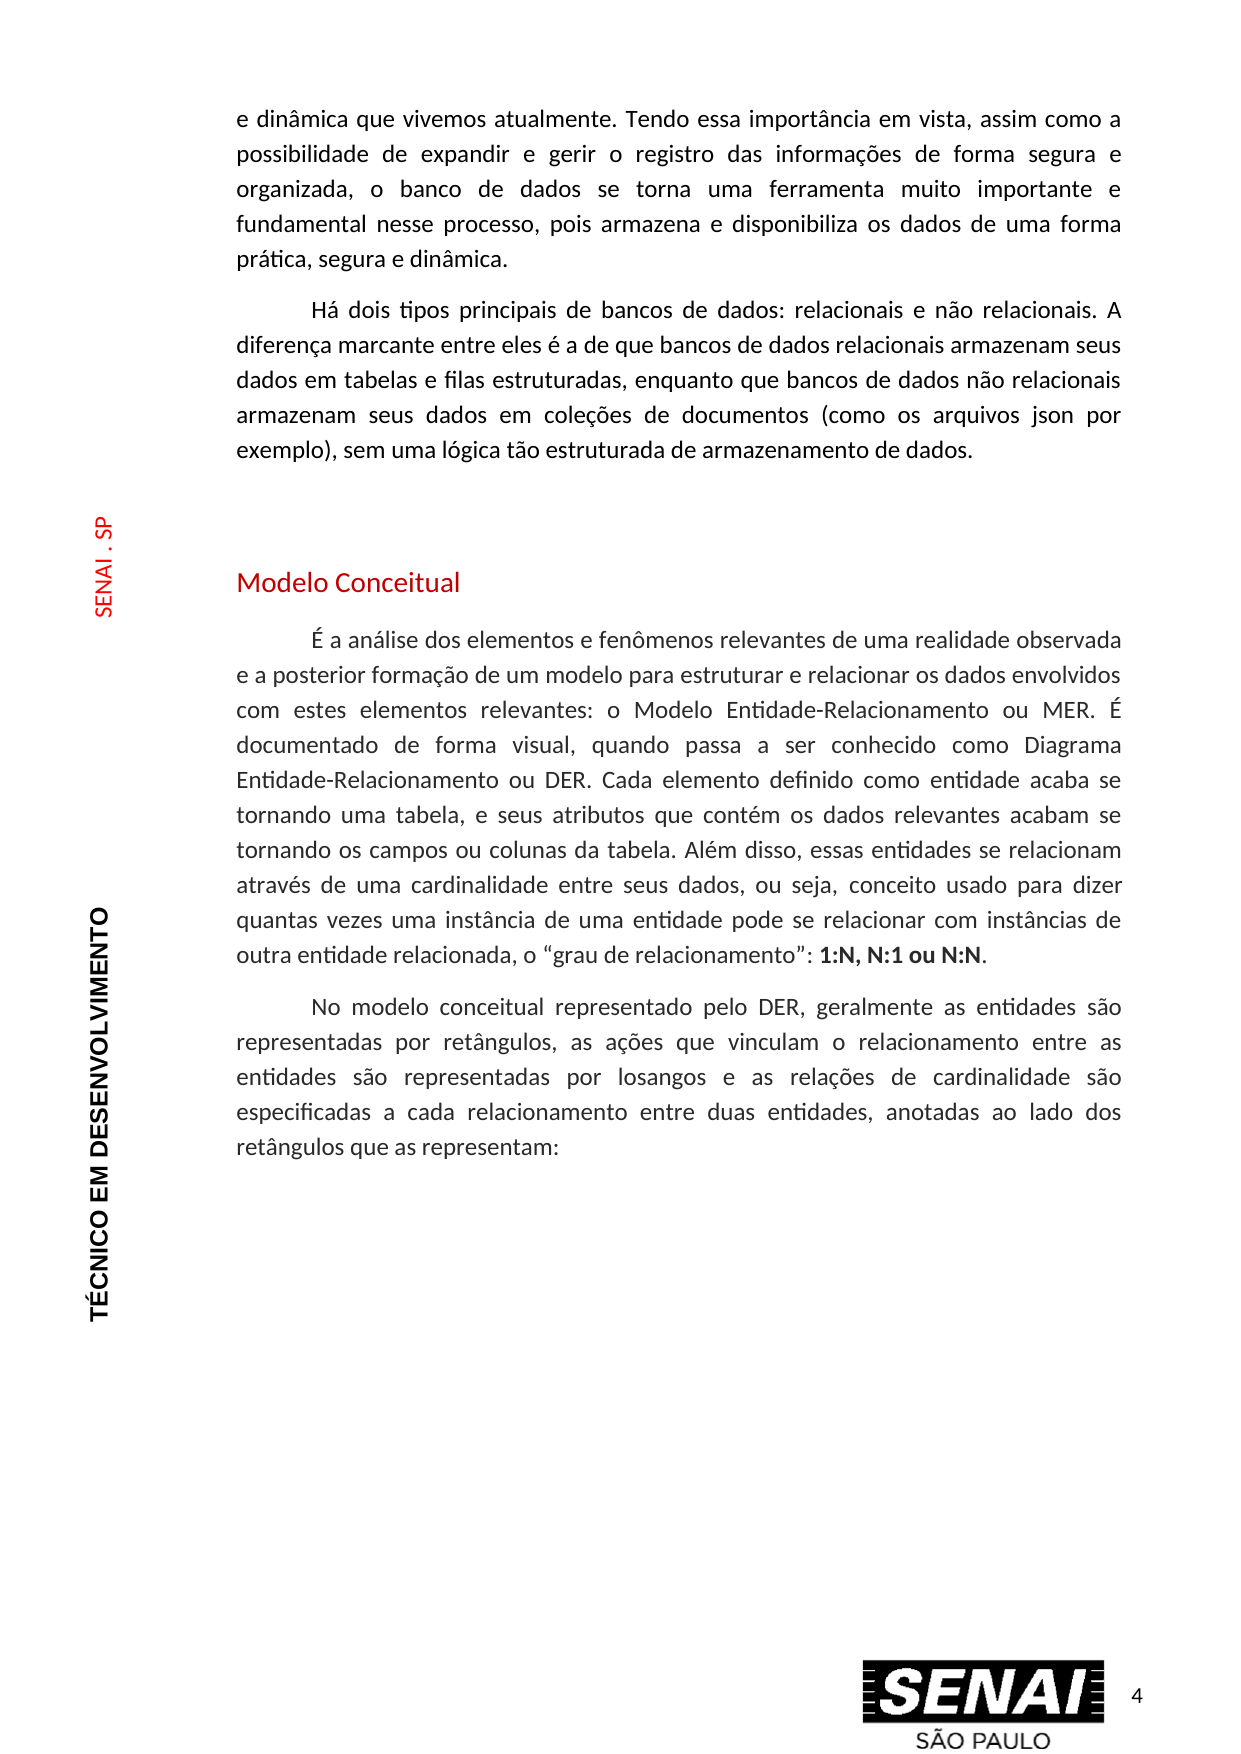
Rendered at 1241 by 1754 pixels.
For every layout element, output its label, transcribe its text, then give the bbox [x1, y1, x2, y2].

text No modelo conceitual representado pelo DER, geralmente as entidades são representadas por retângulos, as ações que vinculam o relacionamento entre as entidades são representadas por losangos e as relações de cardinalidade são especificadas a cada relacionamento entre duas entidades, anotadas ao lado dos retângulos que as representam: [236, 991, 1123, 1161]
text É a análise dos elementos e fenômenos relevantes de uma realidade observada e a posterior formação de um modelo para estruturar e relacionar os dados envolvidos com estes elementos relevantes: o Modelo Entidade-Relacionamento ou MER. É documentado de forma visual, quando passa a ser conhecido como Diagrama Entidade-Relacionamento ou DER. Cada elemento definido como entidade acaba se tornando uma tabela, e seus atributos que contém os dados relevantes acabam se tornando os campos ou colunas da tabela. Além disso, essas entidades se relacionam através de uma cardinalidade entre seus dados, ou seja, conceito usado para dizer quantas vezes uma instância de uma entidade pode se relacionar com instâncias de outra entidade relacionada, o “grau de relacionamento”: 1:N, N:1 ou N:N. [236, 624, 1123, 970]
text Há dois tipos principais de bancos de dados: relacionais e não relacionais. A diferença marcante entre eles é a de que bancos de dados relacionais armazenam seus dados em tabelas e filas estruturadas, enquanto que bancos de dados não relacionais armazenam seus dados em coleções de documentos (como os arquivos json por exemplo), sem uma lógica tão estruturada de armazenamento de dados. [236, 295, 1123, 465]
text e dinâmica que vivemos atualmente. Tendo essa importância em vista, assim como a possibilidade de expandir e gerir o registro das informações de forma segura e organizada, o banco de dados se torna uma ferramenta muito importante e fundamental nesse processo, pois armazena e disponibiliza os dados de uma forma prática, segura e dinâmica. [236, 103, 1123, 273]
picture [862, 1653, 1109, 1749]
subtitle Modelo Conceitual [236, 564, 1123, 599]
